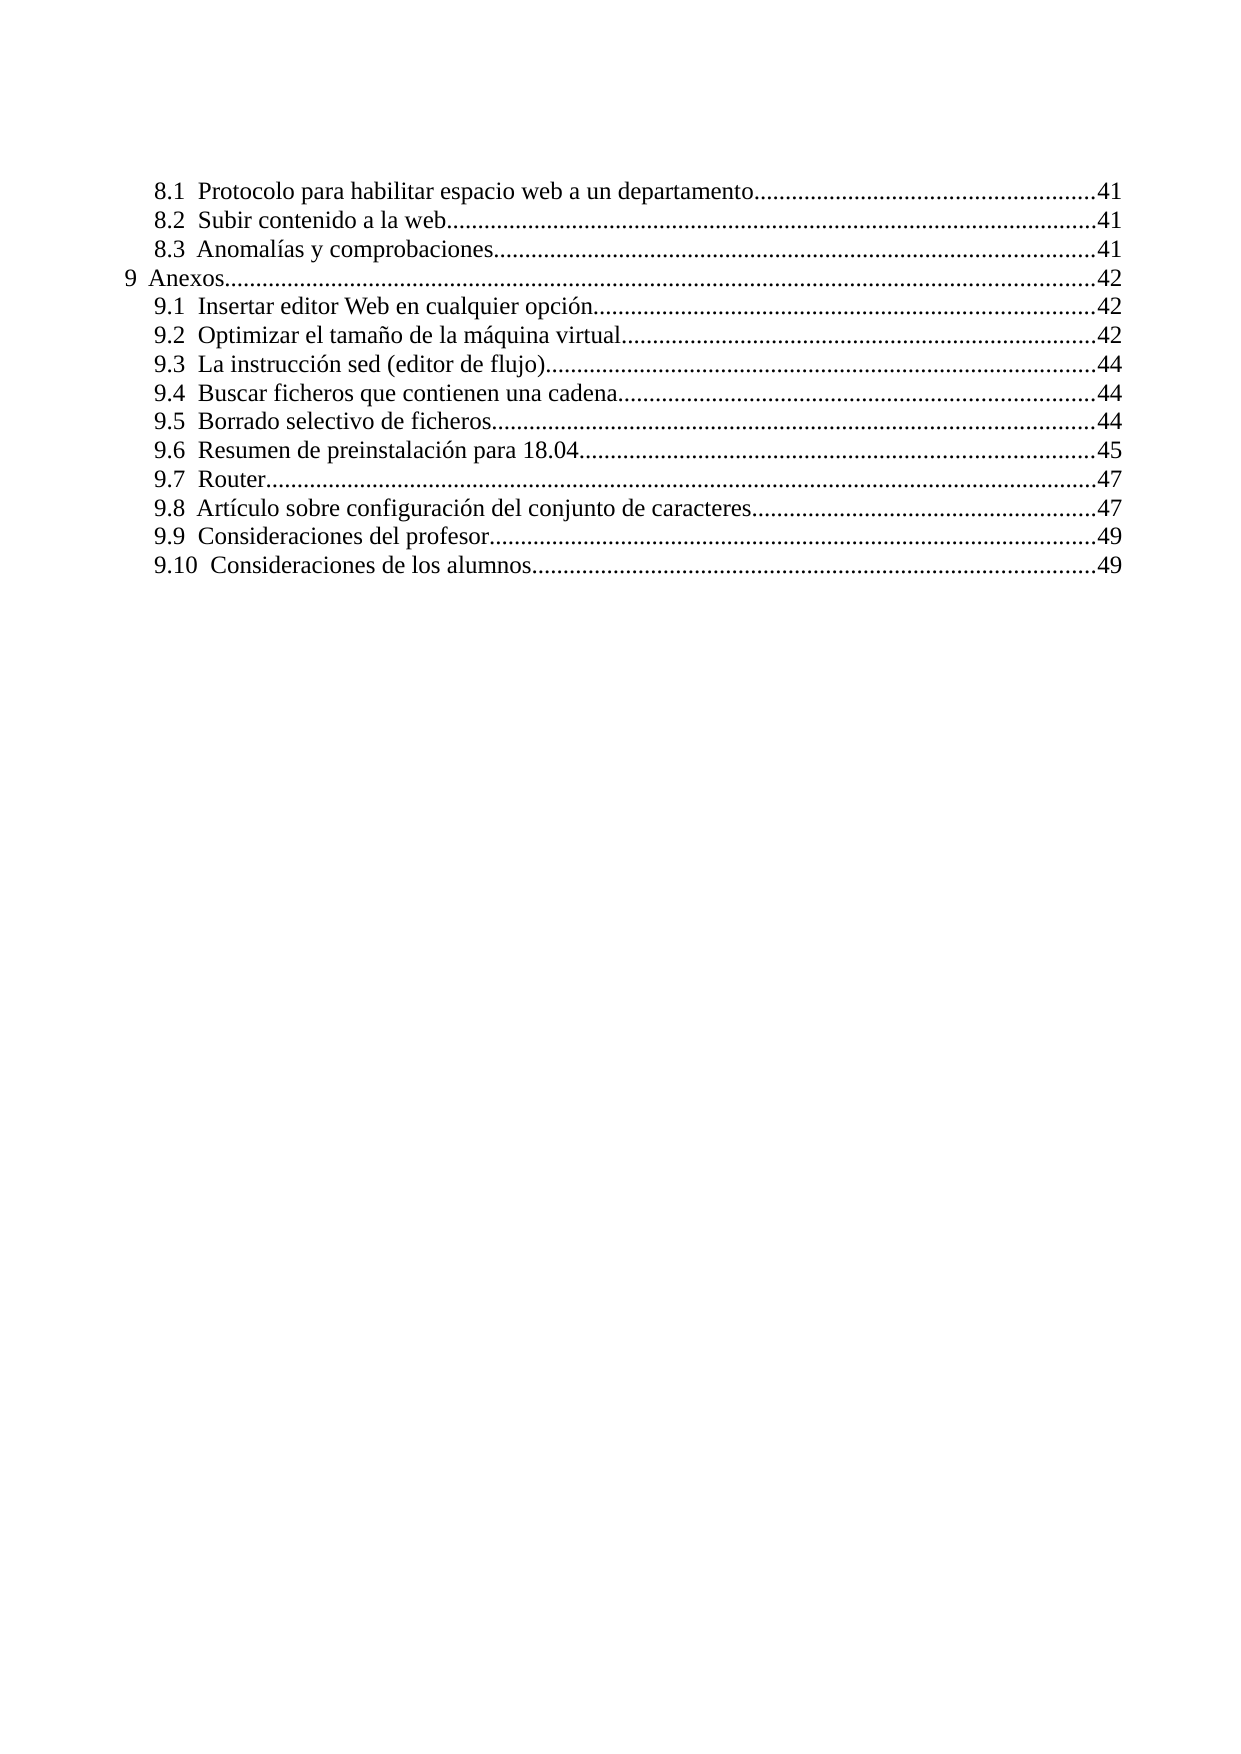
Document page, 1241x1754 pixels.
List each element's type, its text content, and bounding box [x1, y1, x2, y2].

text 8.3 Anomalías y comprobaciones 41 [148, 234, 1122, 263]
text 9.1 Insertar editor Web en cualquier opción 42 [148, 291, 1122, 320]
text 9.9 Consideraciones del profesor 49 [148, 521, 1122, 550]
text 8.1 Protocolo para habilitar espacio web a un departamento 41 [148, 176, 1122, 205]
text 9 Anexos 42 [118, 263, 1122, 291]
text 9.5 Borrado selectivo de ficheros 44 [148, 406, 1122, 435]
text 9.7 Router 47 [148, 464, 1122, 493]
text 8.2 Subir contenido a la web 41 [148, 205, 1122, 234]
text 9.10 Consideraciones de los alumnos 49 [148, 550, 1122, 579]
text 9.4 Buscar ficheros que contienen una cadena 44 [148, 378, 1122, 406]
text 9.2 Optimizar el tamaño de la máquina virtual 42 [148, 320, 1122, 349]
text 9.6 Resumen de preinstalación para 18.04 45 [148, 435, 1122, 464]
text 9.3 La instrucción sed (editor de flujo) 44 [148, 349, 1122, 378]
text 9.8 Artículo sobre configuración del conjunto de caracteres 47 [148, 493, 1122, 521]
